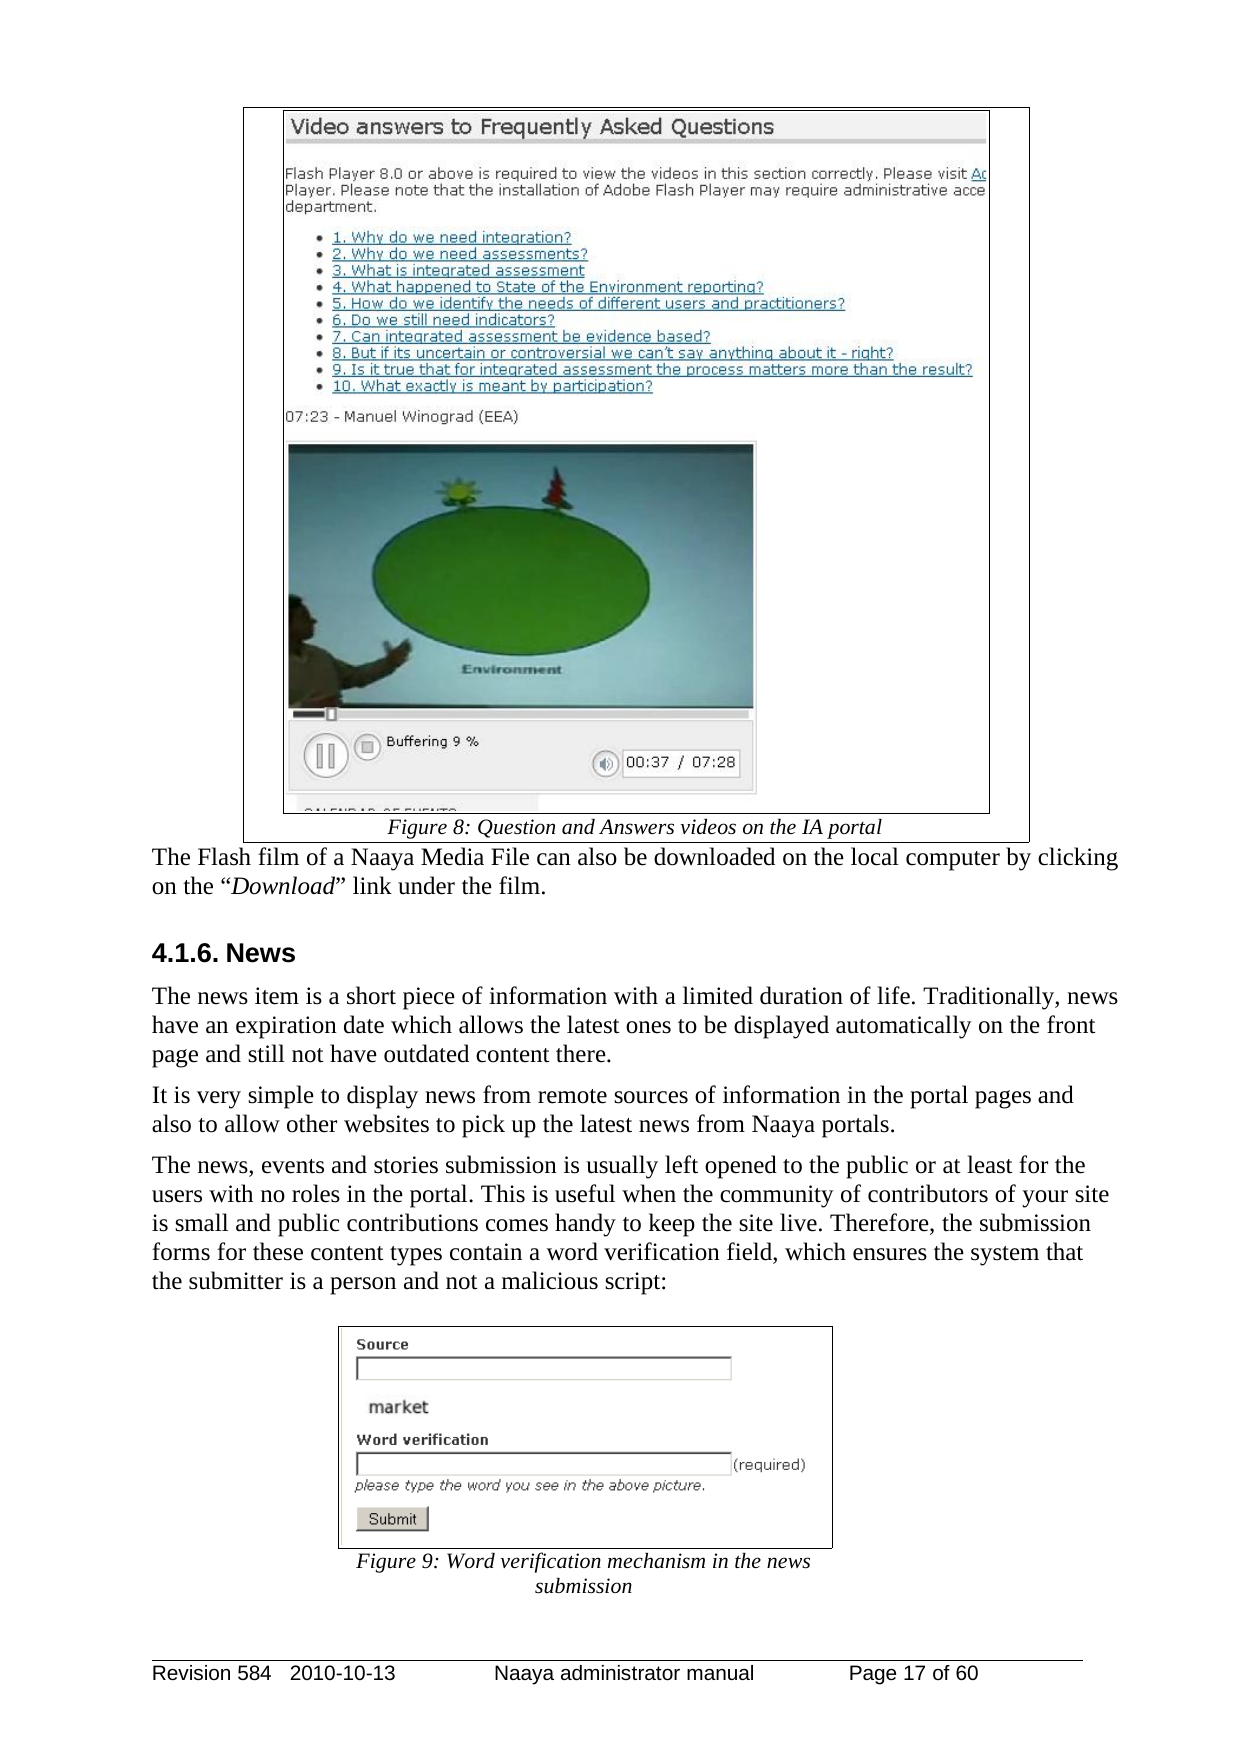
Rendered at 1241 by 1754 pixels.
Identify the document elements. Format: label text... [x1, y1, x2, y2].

text The news, events and stories submission is usually left opened to the public or at least for the users with no roles in the portal. This is useful when the community of contributors of your site is small and public contributions comes handy to keep the site live. Therefore, the submission forms for these content types contain a word verification field, which ensures the system that the submitter is a person and not a malicious script: [152, 1149, 1120, 1295]
text It is very simple to display news from remote sources of information in the portal pages and also to allow other websites to pick up the latest news from Naaya portals. [152, 1079, 1120, 1138]
text Figure 9: Word verification mechanism in the news submission [338, 1549, 832, 1599]
text The Flash film of a Naaya Media File can also be downloaded on the local computer by clicking on the “Download” link under the film. [152, 107, 1120, 900]
subtitle News [152, 937, 1120, 968]
picture [341, 1328, 829, 1545]
text Figure 8: Question and Answers videos on the IA portal [246, 122, 1026, 839]
text The news item is a short piece of information with a limited duration of life. Traditionally, news have an expiration date which allows the latest ones to be displayed automatically on the front page and still not have outdated content there. [152, 981, 1120, 1068]
picture [285, 113, 987, 811]
text [339, 1327, 832, 1548]
